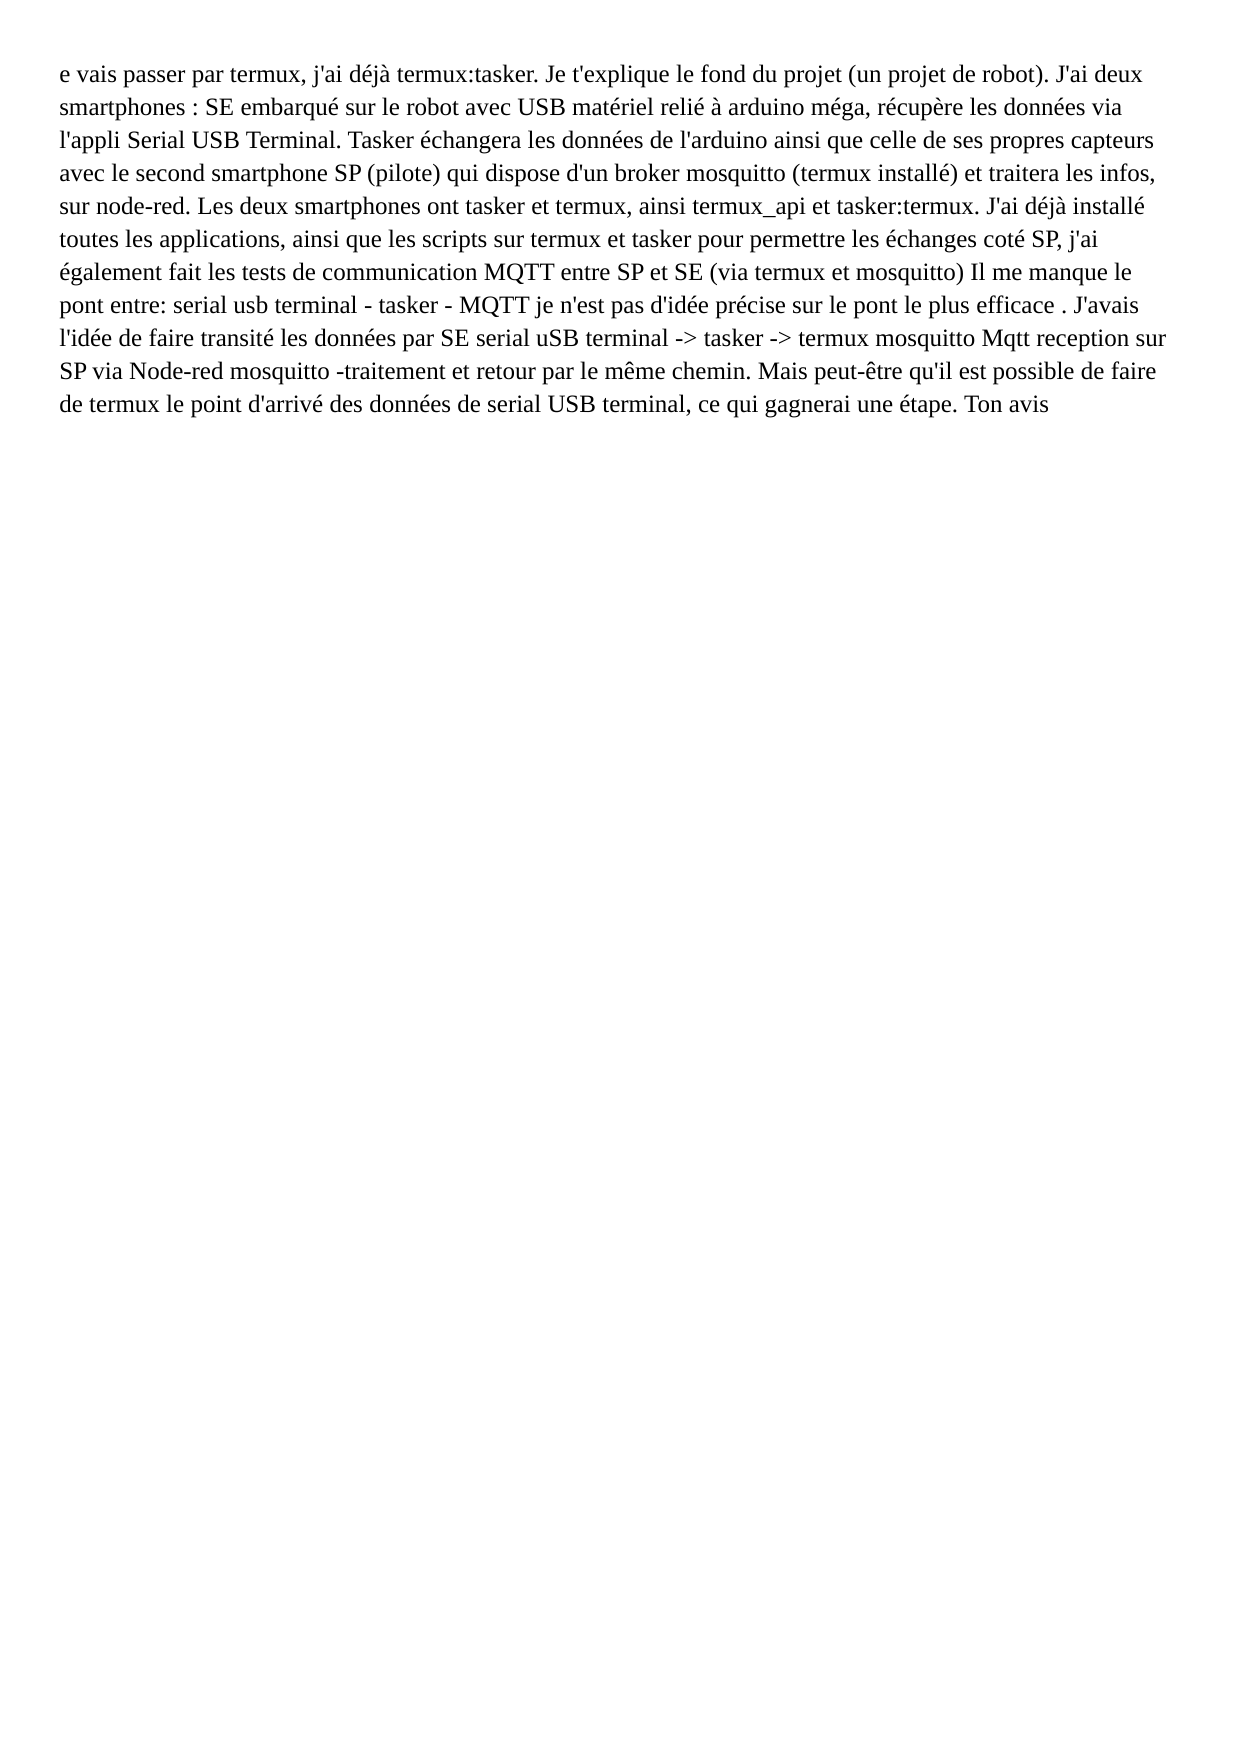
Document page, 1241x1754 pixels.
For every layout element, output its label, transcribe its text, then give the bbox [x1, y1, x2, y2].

text e vais passer par termux, j'ai déjà termux:tasker. Je t'explique le fond du projet (un projet de robot). J'ai deux smartphones : SE embarqué sur le robot avec USB matériel relié à arduino méga, récupère les données via l'appli Serial USB Terminal. Tasker échangera les données de l'arduino ainsi que celle de ses propres capteurs avec le second smartphone SP (pilote) qui dispose d'un broker mosquitto (termux installé) et traitera les infos, sur node-red. Les deux smartphones ont tasker et termux, ainsi termux_api et tasker:termux. J'ai déjà installé toutes les applications, ainsi que les scripts sur termux et tasker pour permettre les échanges coté SP, j'ai également fait les tests de communication MQTT entre SP et SE (via termux et mosquitto) Il me manque le pont entre: serial usb terminal - tasker - MQTT je n'est pas d'idée précise sur le pont le plus efficace . J'avais l'idée de faire transité les données par SE serial uSB terminal -> tasker -> termux mosquitto Mqtt reception sur SP via Node-red mosquitto -traitement et retour par le même chemin. Mais peut-être qu'il est possible de faire de termux le point d'arrivé des données de serial USB terminal, ce qui gagnerai une étape. Ton avis [59, 59, 1181, 418]
